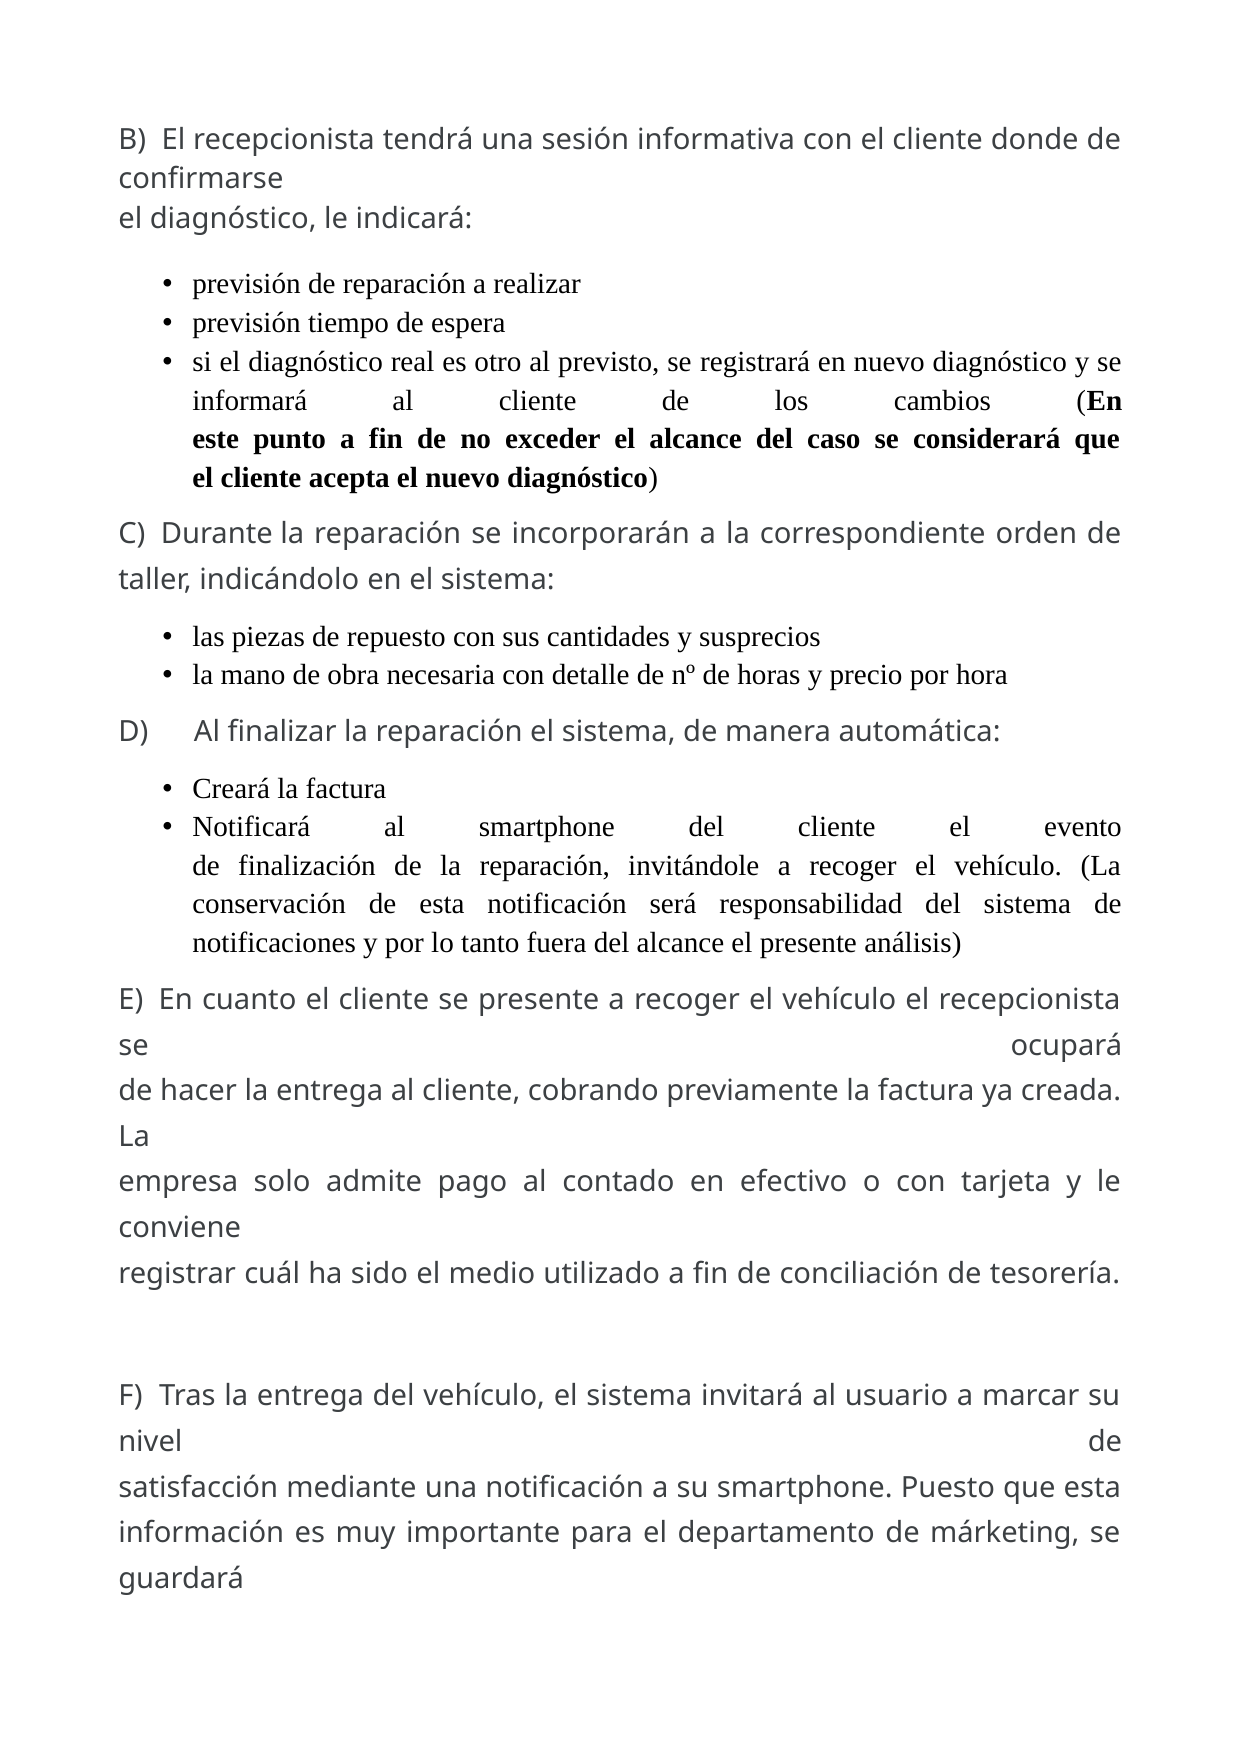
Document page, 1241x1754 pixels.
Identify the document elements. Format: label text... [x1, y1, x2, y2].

list las piezas de repuesto con sus cantidades y susprecios [162, 619, 1122, 652]
text C) Durante la reparación se incorporarán a la correspondiente orden de taller, indicándolo en el sistema: [118, 513, 1122, 598]
list la mano de obra necesaria con detalle de nº de horas y precio por hora [162, 657, 1122, 691]
text E) En cuanto el cliente se presente a recoger el vehículo el recepcionista se ocupará de hacer la entrega al cliente, cobrando previamente la factura ya creada. La empresa solo admite pago al contado en efectivo o con tarjeta y le conviene registrar cuál ha sido el medio utilizado a fin de conciliación de tesorería. F) Tras la entrega del vehículo, el sistema invitará al usuario a marcar su nivel de satisfacción mediante una notificación a su smartphone. Puesto que esta información es muy importante para el departamento de márketing, se guardará [118, 978, 1122, 1597]
list previsión tiempo de espera [162, 305, 1122, 339]
text D) Al finalizar la reparación el sistema, de manera automática: [118, 711, 1122, 750]
list si el diagnóstico real es otro al previsto, se registrará en nuevo diagnóstico y se informará al cliente de los cambios (En este punto a fin de no exceder el alcance del caso se considerará que el cliente acepta el nuevo diagnóstico) [162, 344, 1122, 493]
list Notificará al smartphone del cliente el evento de finalización de la reparación, invitándole a recoger el vehículo. (La conservación de esta notificación será responsabilidad del sistema de notificaciones y por lo tanto fuera del alcance el presente análisis) [162, 809, 1122, 959]
list previsión de reparación a realizar [162, 267, 1122, 300]
list Creará la factura [162, 771, 1122, 804]
text B) El recepcionista tendrá una sesión informativa con el cliente donde de confirmarse el diagnóstico, le indicará: [118, 118, 1122, 237]
